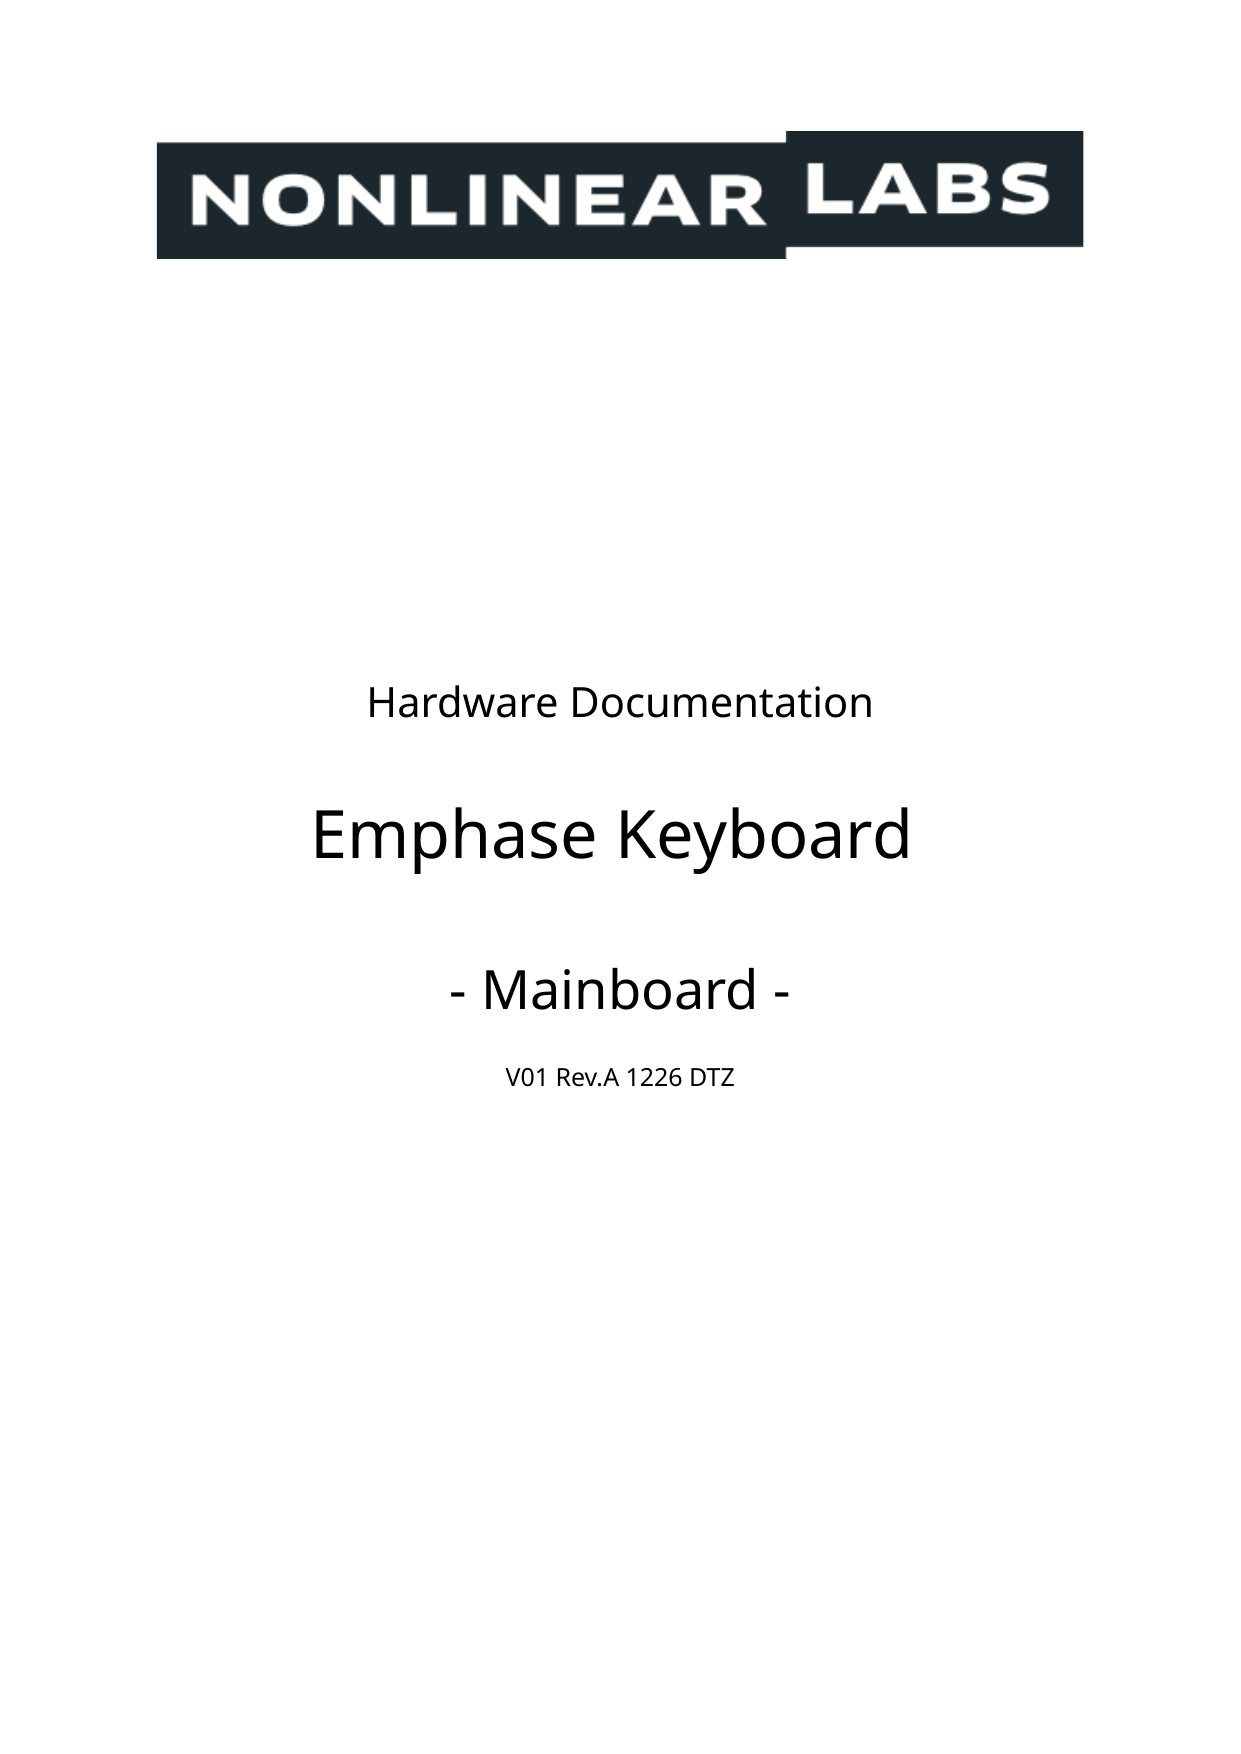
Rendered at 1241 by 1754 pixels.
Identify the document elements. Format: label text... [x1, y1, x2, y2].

picture [156, 131, 1084, 259]
text Emphase Keyboard [118, 787, 1122, 878]
text Hardware Documentation [118, 673, 1122, 730]
text V01 Rev.A 1226 DTZ [118, 1059, 1122, 1093]
text - Mainboard - [118, 951, 1122, 1025]
